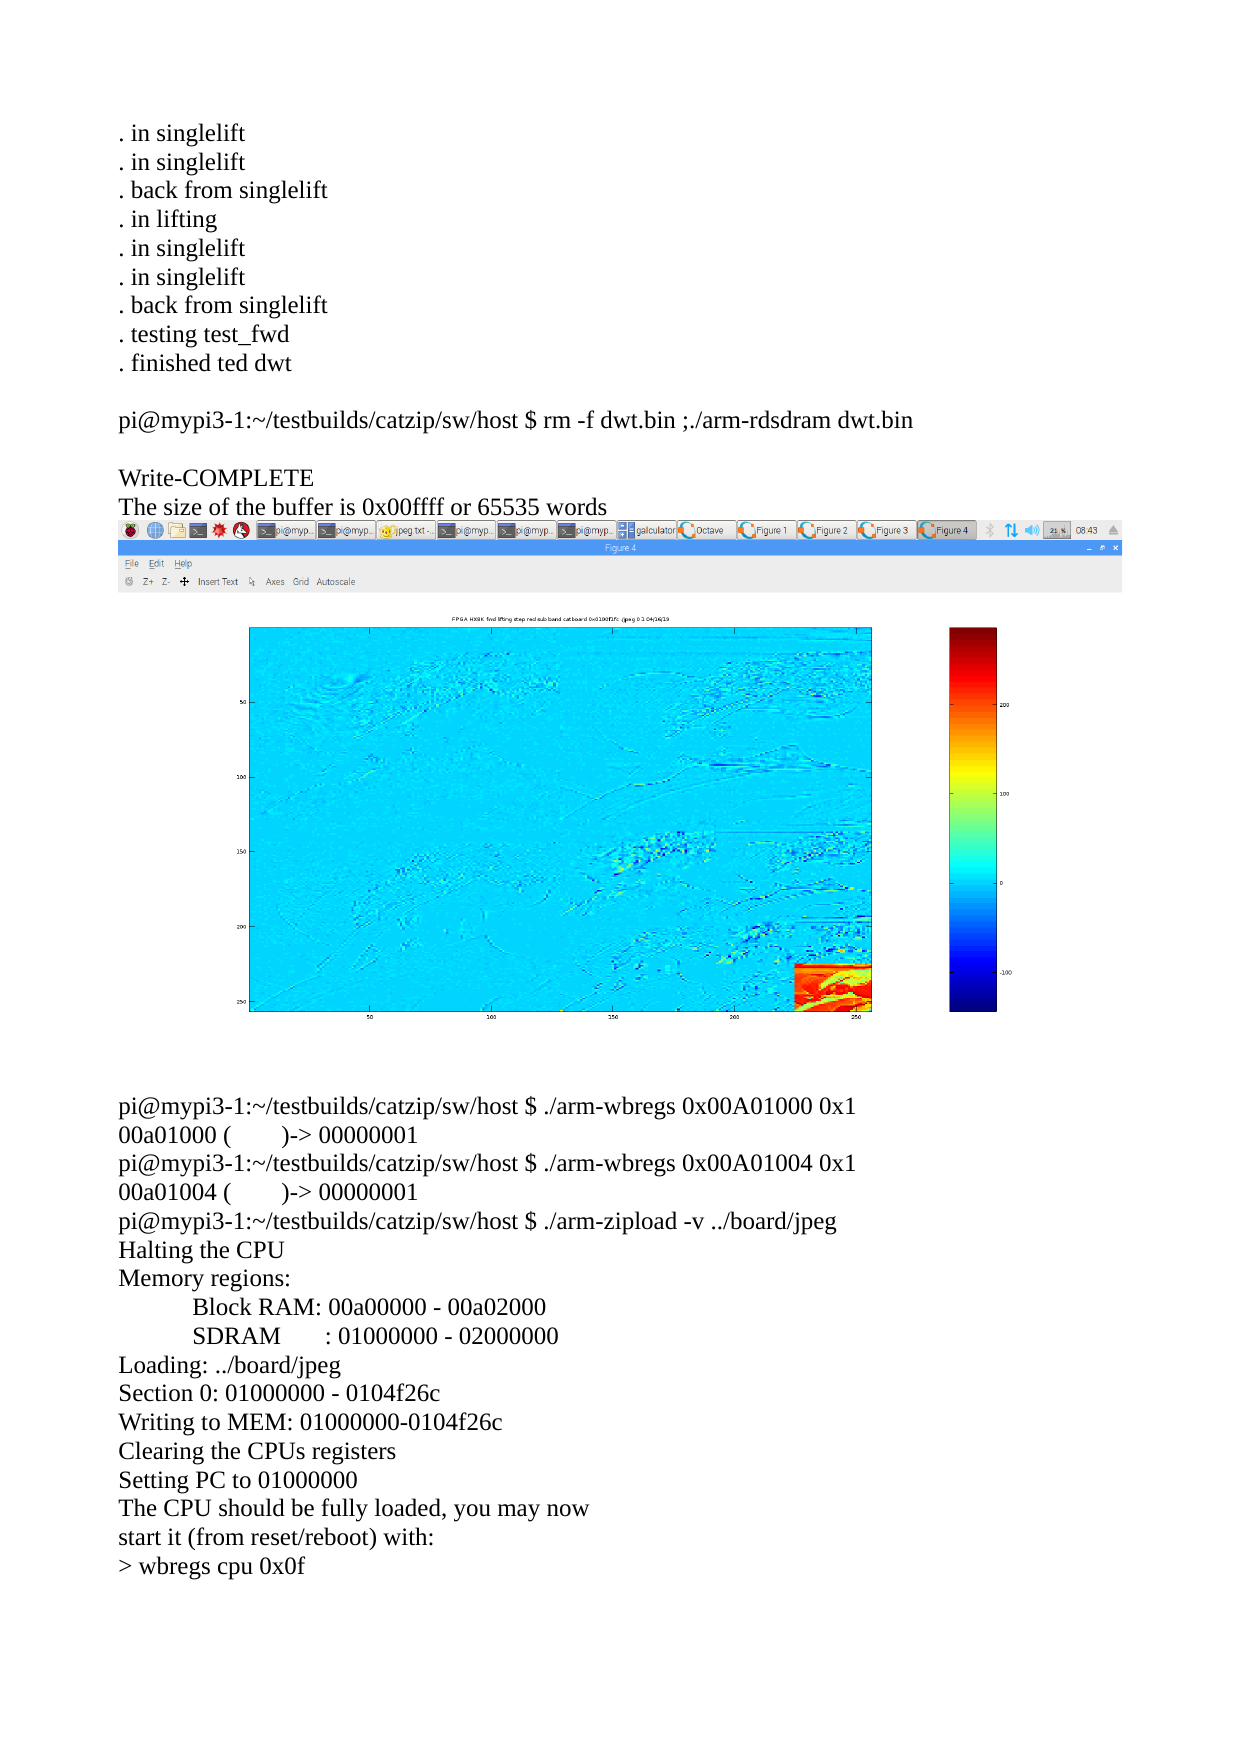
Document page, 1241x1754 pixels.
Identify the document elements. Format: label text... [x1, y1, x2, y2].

text . back from singlelift [118, 176, 1122, 204]
text Memory regions: [118, 1263, 1122, 1292]
text Write-COMPLETE [118, 463, 1122, 492]
text . in singlelift [118, 233, 1122, 262]
text 00a01000 ( )-> 00000001 [118, 1120, 1122, 1148]
text Halting the CPU [118, 1235, 1122, 1263]
text pi@mypi3-1:~/testbuilds/catzip/sw/host $ ./arm-wbregs 0x00A01004 0x1 [118, 1148, 1122, 1177]
text pi@mypi3-1:~/testbuilds/catzip/sw/host $ ./arm-zipload -v ../board/jpeg [118, 1206, 1122, 1235]
text . in singlelift [118, 147, 1122, 176]
text Block RAM: 00a00000 - 00a02000 [118, 1292, 1122, 1321]
text start it (from reset/reboot) with: [118, 1522, 1122, 1551]
picture [118, 520, 1123, 1063]
text . in singlelift [118, 118, 1122, 147]
text Setting PC to 01000000 [118, 1465, 1122, 1493]
text . back from singlelift [118, 291, 1122, 319]
text The size of the buffer is 0x00ffff or 65535 words [118, 492, 1122, 520]
text pi@mypi3-1:~/testbuilds/catzip/sw/host $ ./arm-wbregs 0x00A01000 0x1 [118, 1091, 1122, 1120]
text . in lifting [118, 204, 1122, 233]
text . finished ted dwt [118, 348, 1122, 377]
text . in singlelift [118, 262, 1122, 291]
text SDRAM : 01000000 - 02000000 [118, 1321, 1122, 1350]
text 00a01004 ( )-> 00000001 [118, 1177, 1122, 1206]
text > wbregs cpu 0x0f [118, 1551, 1122, 1580]
text The CPU should be fully loaded, you may now [118, 1493, 1122, 1522]
text . testing test_fwd [118, 319, 1122, 348]
text pi@mypi3-1:~/testbuilds/catzip/sw/host $ rm -f dwt.bin ;./arm-rdsdram dwt.bin [118, 406, 1122, 434]
text Clearing the CPUs registers [118, 1436, 1122, 1465]
text Writing to MEM: 01000000-0104f26c [118, 1407, 1122, 1436]
text Section 0: 01000000 - 0104f26c [118, 1378, 1122, 1407]
text Loading: ../board/jpeg [118, 1350, 1122, 1378]
